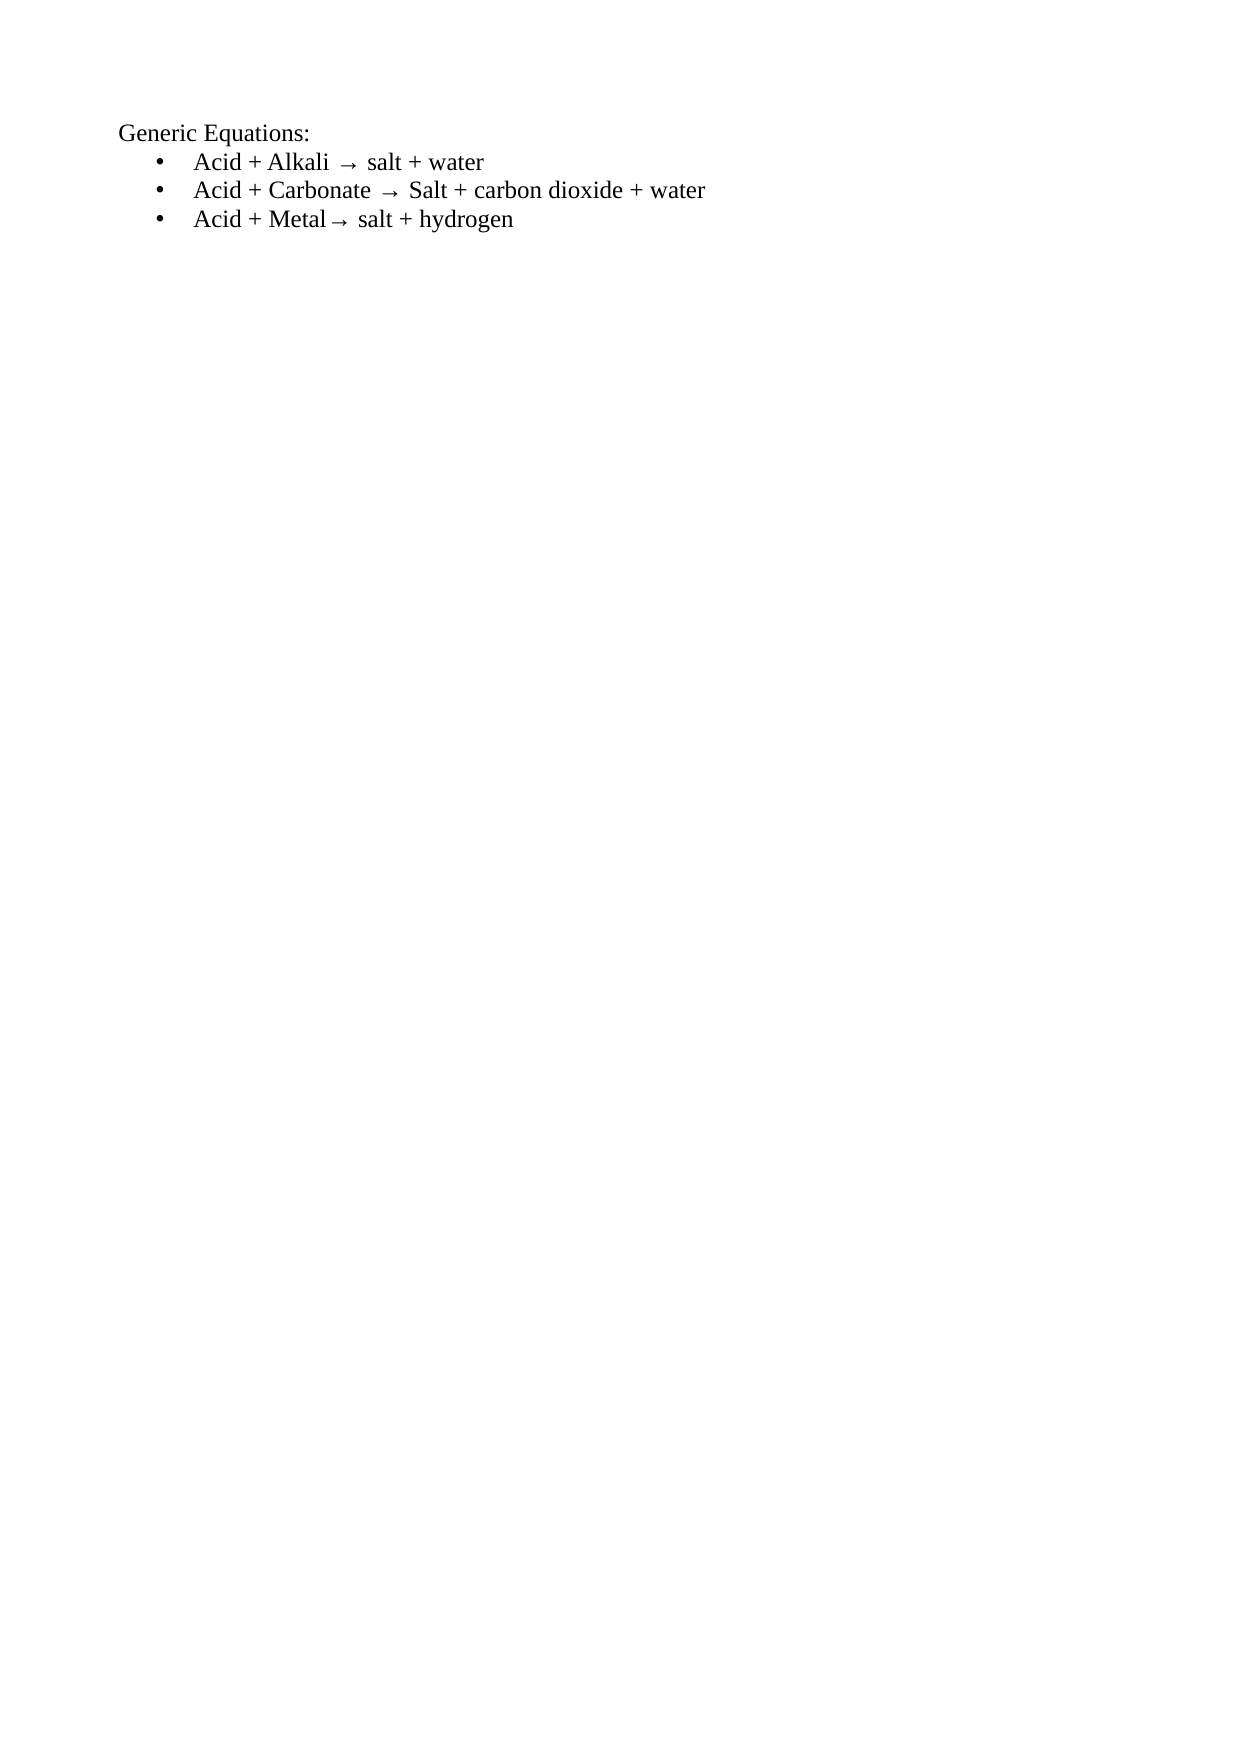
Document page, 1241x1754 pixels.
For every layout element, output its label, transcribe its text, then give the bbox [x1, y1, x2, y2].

list Acid + Alkali → salt + water [156, 147, 1122, 176]
list Acid + Metal→ salt + hydrogen [156, 204, 1122, 233]
list Acid + Carbonate → Salt + carbon dioxide + water [156, 176, 1122, 204]
text Generic Equations: [118, 118, 1122, 147]
